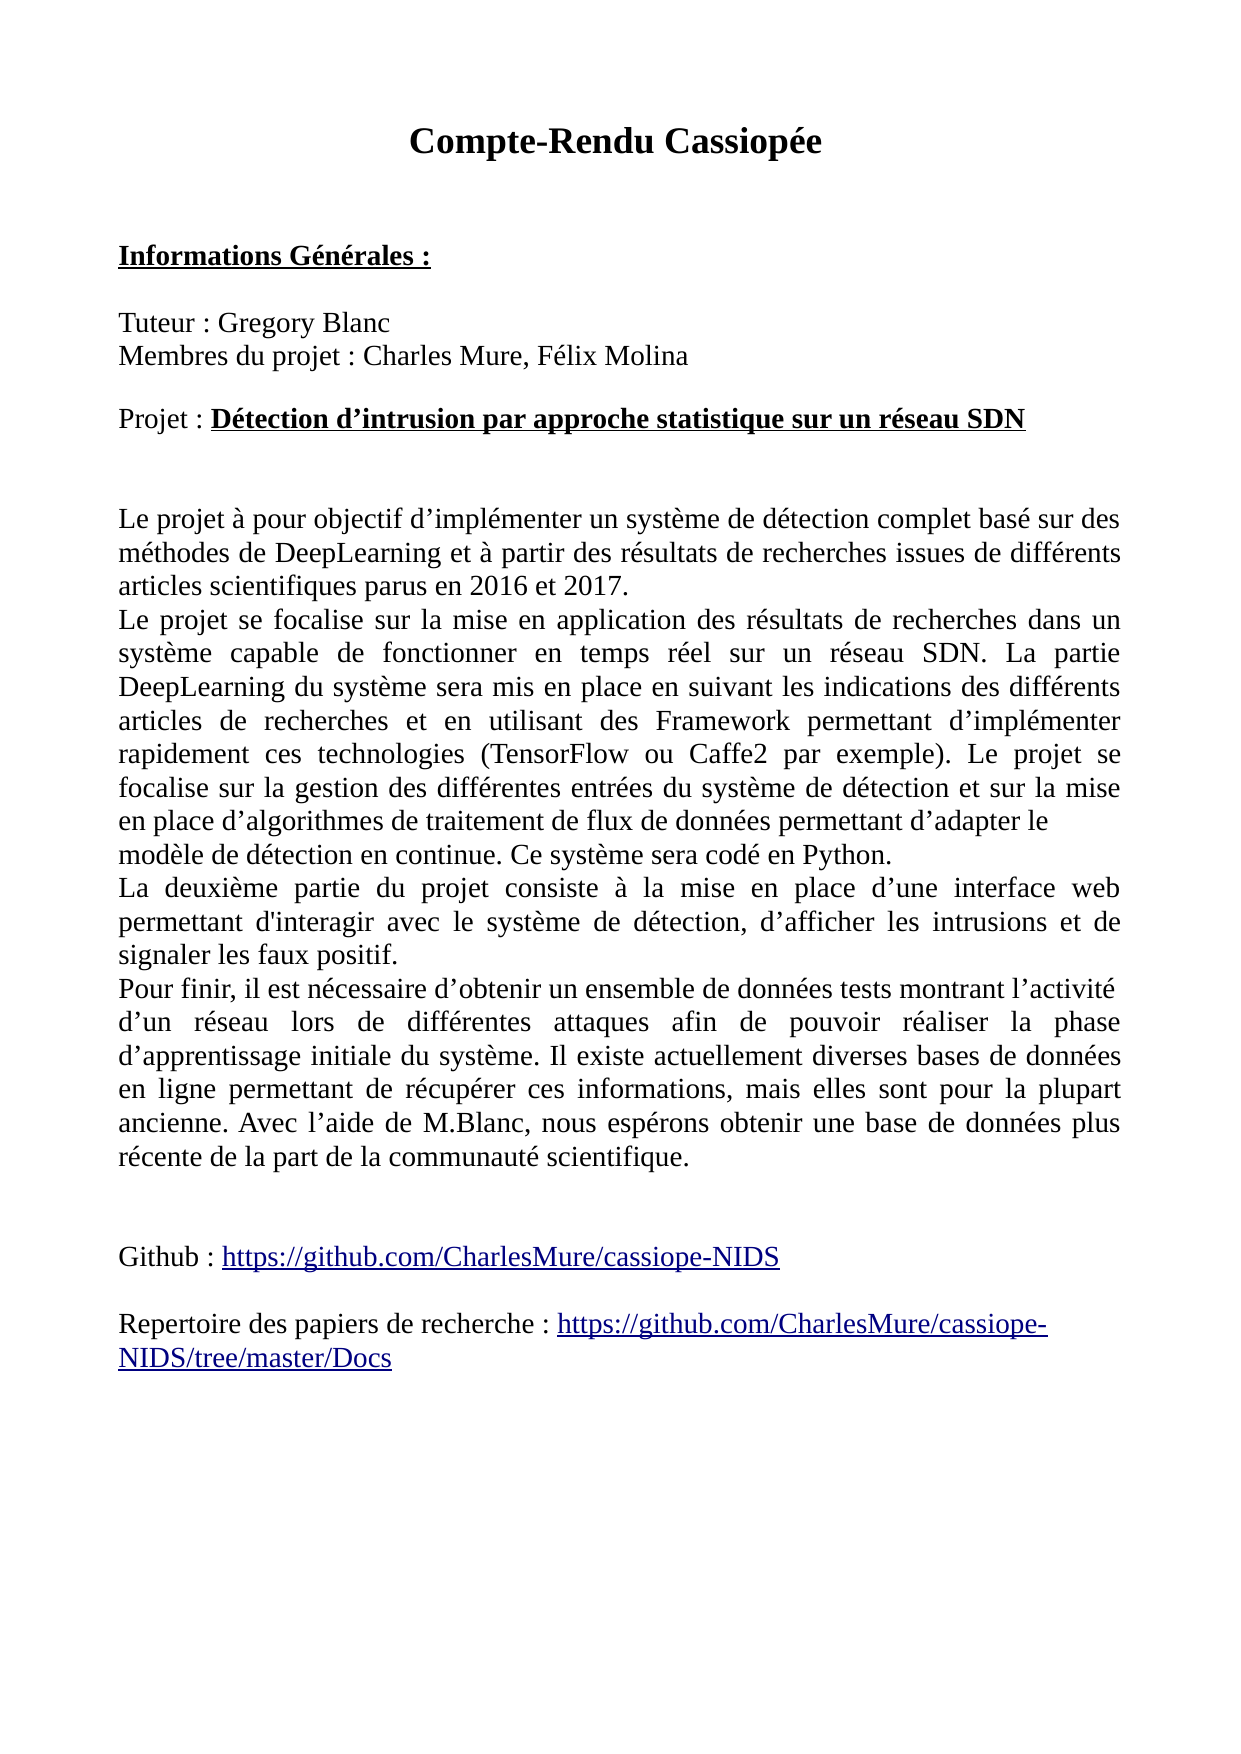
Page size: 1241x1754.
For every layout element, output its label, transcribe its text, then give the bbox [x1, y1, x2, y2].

text Pour finir, il est nécessaire d’obtenir un ensemble de données tests montrant l’activité [118, 971, 1122, 1004]
text Le projet à pour objectif d’implémenter un système de détection complet basé sur des méthodes de DeepLearning et à partir des résultats de recherches issues de différents articles scientifiques parus en 2016 et 2017. [118, 501, 1122, 602]
text Github : https://github.com/CharlesMure/cassiope-NIDS [118, 1239, 1122, 1273]
text modèle de détection en continue. Ce système sera codé en Python. [118, 837, 1122, 870]
text Tuteur : Gregory Blanc [118, 305, 1122, 338]
text Membres du projet : Charles Mure, Félix Molina [118, 338, 1122, 372]
text La deuxième partie du projet consiste à la mise en place d’une interface web permettant d'interagir avec le système de détection, d’afficher les intrusions et de signaler les faux positif. [118, 870, 1122, 971]
text Informations Générales : [118, 238, 1122, 271]
text Compte-Rendu Cassiopée [118, 118, 1122, 161]
text d’un réseau lors de différentes attaques afin de pouvoir réaliser la phase d’apprentissage initiale du système. Il existe actuellement diverses bases de données en ligne permettant de récupérer ces informations, mais elles sont pour la plupart ancienne. Avec l’aide de M.Blanc, nous espérons obtenir une base de données plus récente de la part de la communauté scientifique. [118, 1004, 1122, 1172]
text Le projet se focalise sur la mise en application des résultats de recherches dans un système capable de fonctionner en temps réel sur un réseau SDN. La partie DeepLearning du système sera mis en place en suivant les indications des différents articles de recherches et en utilisant des Framework permettant d’implémenter rapidement ces technologies (TensorFlow ou Caffe2 par exemple). Le projet se focalise sur la gestion des différentes entrées du système de détection et sur la mise en place d’algorithmes de traitement de flux de données permettant d’adapter le [118, 602, 1122, 837]
text Projet : Détection d’intrusion par approche statistique sur un réseau SDN [118, 401, 1122, 434]
text Repertoire des papiers de recherche : https://github.com/CharlesMure/cassiope-NIDS/tree/master/Docs [118, 1306, 1122, 1373]
